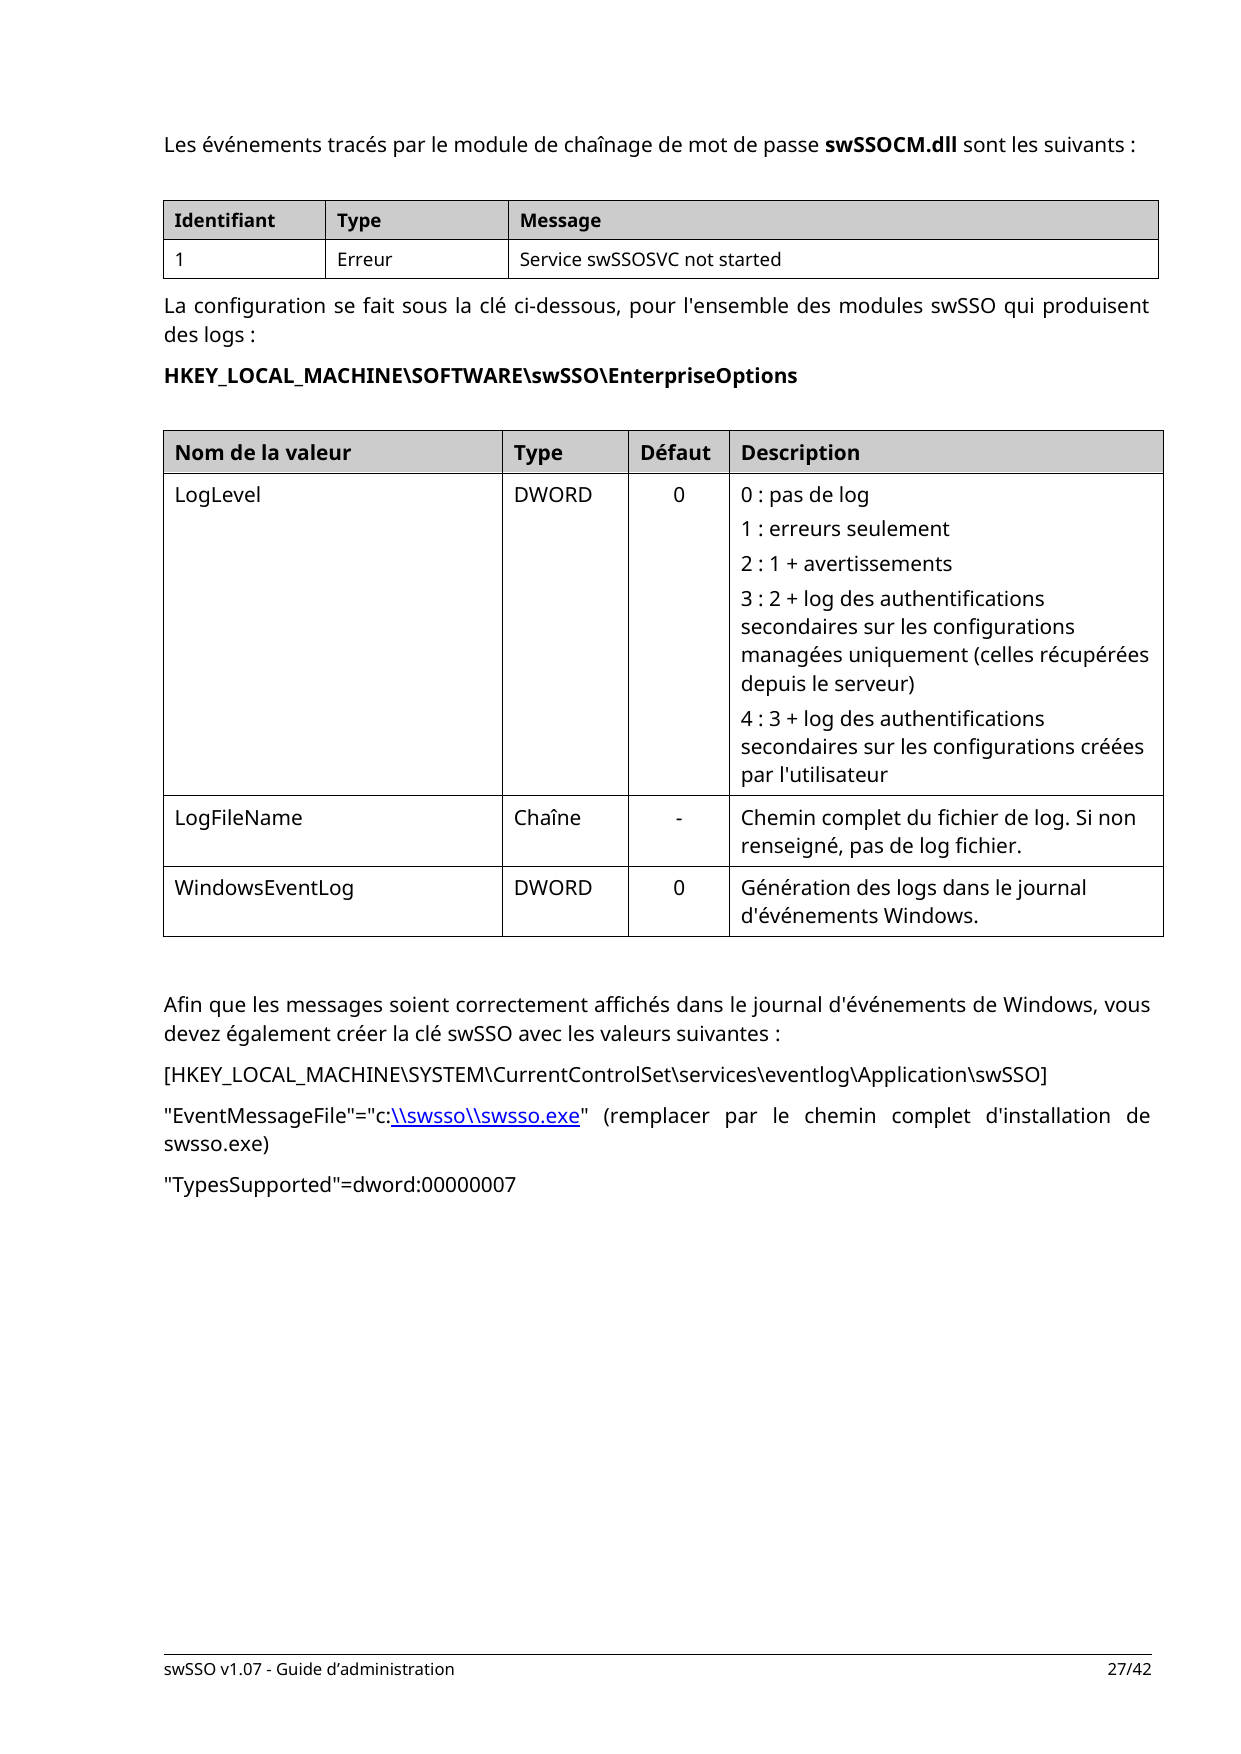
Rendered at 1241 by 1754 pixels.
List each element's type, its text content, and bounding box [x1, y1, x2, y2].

text Les événements tracés par le module de chaînage de mot de passe swSSOCM.dll sont les suivants : [164, 131, 1152, 159]
table_cell Service swSSOSVC not started [509, 240, 1158, 278]
table_cell LogLevel [164, 474, 502, 795]
table_cell DWORD [503, 867, 628, 936]
text "TypesSupported"=dword:00000007 [164, 1170, 1152, 1199]
table_header Description [730, 431, 1163, 472]
text "EventMessageFile"="c:\\swsso\\swsso.exe" (remplacer par le chemin complet d'installation de swsso.exe) [164, 1101, 1152, 1158]
table_cell Erreur [326, 240, 508, 278]
table_header Type [326, 201, 508, 239]
table_cell 0 [629, 474, 729, 795]
table_cell LogFileName [164, 796, 502, 866]
text La configuration se fait sous la clé ci-dessous, pour l'ensemble des modules swSSO qui produisent des logs : [164, 292, 1152, 348]
table_cell 1 [164, 240, 325, 278]
text Afin que les messages soient correctement affichés dans le journal d'événements de Windows, vous devez également créer la clé swSSO avec les valeurs suivantes : [164, 991, 1152, 1047]
table_cell - [629, 796, 729, 866]
text HKEY_LOCAL_MACHINE\SOFTWARE\swSSO\EnterpriseOptions [164, 361, 1152, 389]
table_header Identifiant [164, 201, 325, 239]
table_cell Chemin complet du fichier de log. Si non renseigné, pas de log fichier. [730, 796, 1163, 866]
table_cell WindowsEventLog [164, 867, 502, 936]
table_header Défaut [629, 431, 729, 472]
text [HKEY_LOCAL_MACHINE\SYSTEM\CurrentControlSet\services\eventlog\Application\swSSO] [164, 1060, 1152, 1088]
table_header Message [509, 201, 1158, 239]
table_header Nom de la valeur [164, 431, 502, 472]
table_header Type [503, 431, 628, 472]
table_cell DWORD [503, 474, 628, 795]
table_cell Chaîne [503, 796, 628, 866]
table_cell Génération des logs dans le journal d'événements Windows. [730, 867, 1163, 936]
table_cell 0 [629, 867, 729, 936]
table_cell 0 : pas de log 1 : erreurs seulement 2 : 1 + avertissements 3 : 2 + log des authentifications secondaires sur les configurations managées uniquement (celles récupérées depuis le serveur) 4 : 3 + log des authentifications secondaires sur les configurations créées par l'utilisateur [730, 474, 1163, 795]
